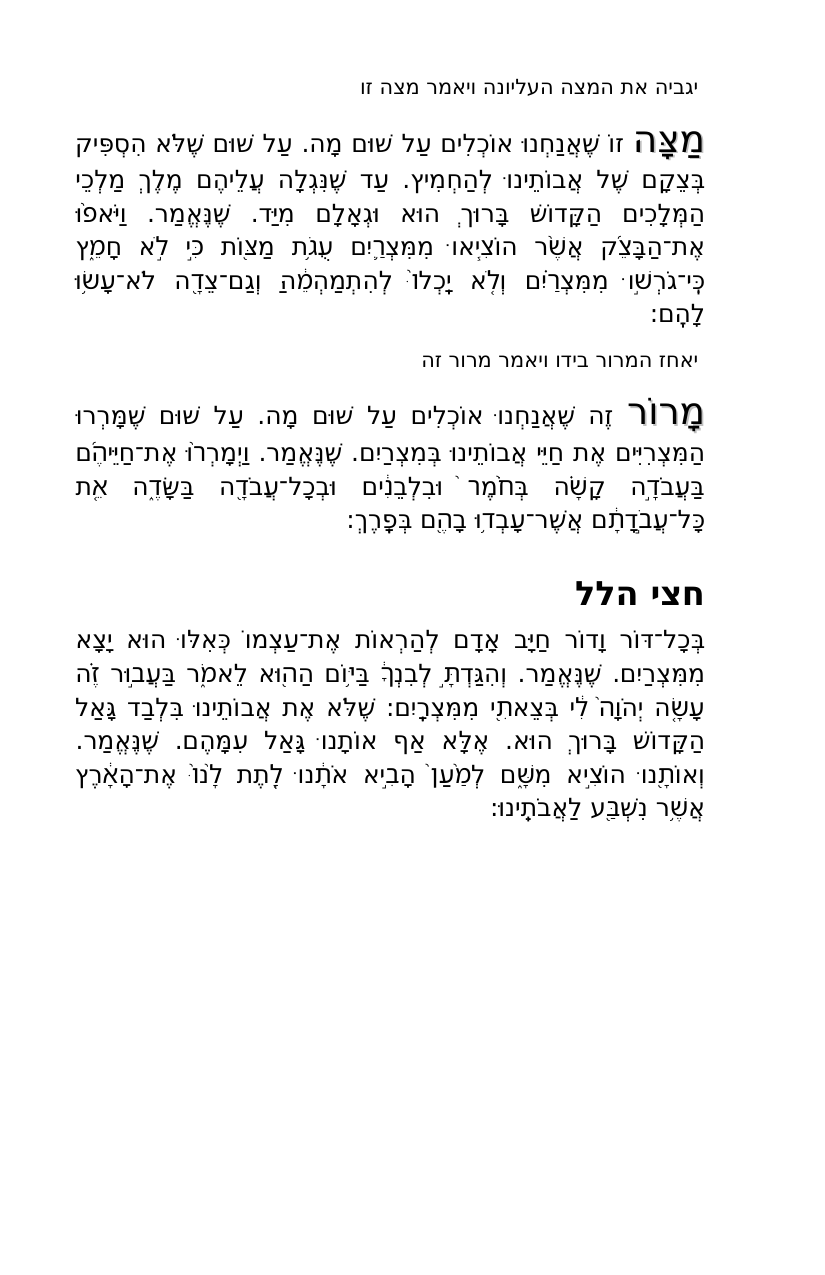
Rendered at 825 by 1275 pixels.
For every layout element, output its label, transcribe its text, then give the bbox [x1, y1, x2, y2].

text ‏ יגביה את המצה העליונה ויאמר מצה זו [75, 75, 705, 99]
text בְּכָל־דּוֹר וָדוֹר חַיָּב אָדָם לְהַרְאוֹת אֶת־עַצְמוֹ כְּאִלּוּ הוּא יָצָא מִמִּצְרַיִם. שֶׁנֶּאֱמַר. וְהִגַּדְתָּ֣ לְבִנְךָ֔ בַּיּ֥וֹם הַה֖וּא לֵאמֹ֑ר בַּעֲב֣וּר זֶ֗ה עָשָׂ֤ה יְהֹוָה֙ לִ֔י בְּצֵאתִ֖י מִמִּצְרָֽיִם: שֶׁלֹּא אֶת אֲבוֹתֵינוּ בִּלְבַד גָּאַל הַקָּדוֹשׁ בָּרוּךְ הוּא. אֶלָּא אַף אוֹתָנוּ גָּאַל עִמָּהֶם. שֶׁנֶּאֱמַר. וְאוֹתָ֖נוּ הוֹצִ֣יא מִשָּׁ֑ם לְמַ֙עַן֙ הָבִ֣יא אֹתָ֔נוּ לָ֤תֶת לָ֙נוּ֙ אֶת־הָאָ֔רֶץ אֲשֶׁ֥ר נִשְׁבַּ֖ע לַאֲבֹתֵֽינוּ: [75, 626, 705, 823]
text מַצָּה זוֹ שֶׁאֲנַחְנוּ אוֹכְלִים עַל שׁוּם מָה. עַל שׁוּם שֶׁלֹּא הִסְפִּיק בְּצֵקָם שֶׁל אֲבוֹתֵינוּ לְהַחְמִיץ. עַד שֶׁנִּגְלָה עֲלֵיהֶם מֶלֶךְ מַלְכֵי הַמְּלָכִים הַקָּדוֹשׁ בָּרוּךְ הוּא וּגְאָלָם מִיַּד. שֶׁנֶּאֱמַר. וַיֹּאפ֨וּ אֶת־הַבָּצֵ֜ק אֲשֶׁ֨ר הוֹצִ֧יאוּ מִמִּצְרַ֛יִם עֻגֹ֥ת מַצּ֖וֹת כִּ֣י לֹ֣א חָמֵ֑ץ כִּֽי־גֹרְשׁ֣וּ מִמִּצְרַ֗יִם וְלֹ֤א יָֽכְלוּ֙ לְהִתְמַהְמֵ֔הַּ וְגַם־צֵדָ֖ה לֹא־עָשׂ֥וּ לָהֶֽם: [75, 117, 705, 329]
text ‏ יאחז המרור בידו ויאמר מרור זה [75, 348, 705, 372]
text מָרוֹר זֶה שֶׁאֲנַחְנוּ אוֹכְלִים עַל שׁוּם מָה. עַל שׁוּם שֶׁמָּרְרוּ הַמִּצְרִיִּים אֶת חַיֵּי אֲבוֹתֵינוּ בְּמִצְרַיִם. שֶׁנֶּאֱמַר. וַיְמָרְר֨וּ אֶת־חַיֵּיהֶ֜ם בַּעֲבֹדָ֣ה קָשָׁ֗ה בְּחֹ֙מֶר֙ וּבִלְבֵנִ֔ים וּבְכָל־עֲבֹדָ֖ה בַּשָּׂדֶ֑ה אֵ֚ת כָּל־עֲבֹ֣דָתָ֔ם אֲשֶׁר־עָבְד֥וּ בָהֶ֖ם בְּפָֽרֶךְ: [75, 390, 705, 534]
subtitle חצי הלל [75, 574, 705, 613]
